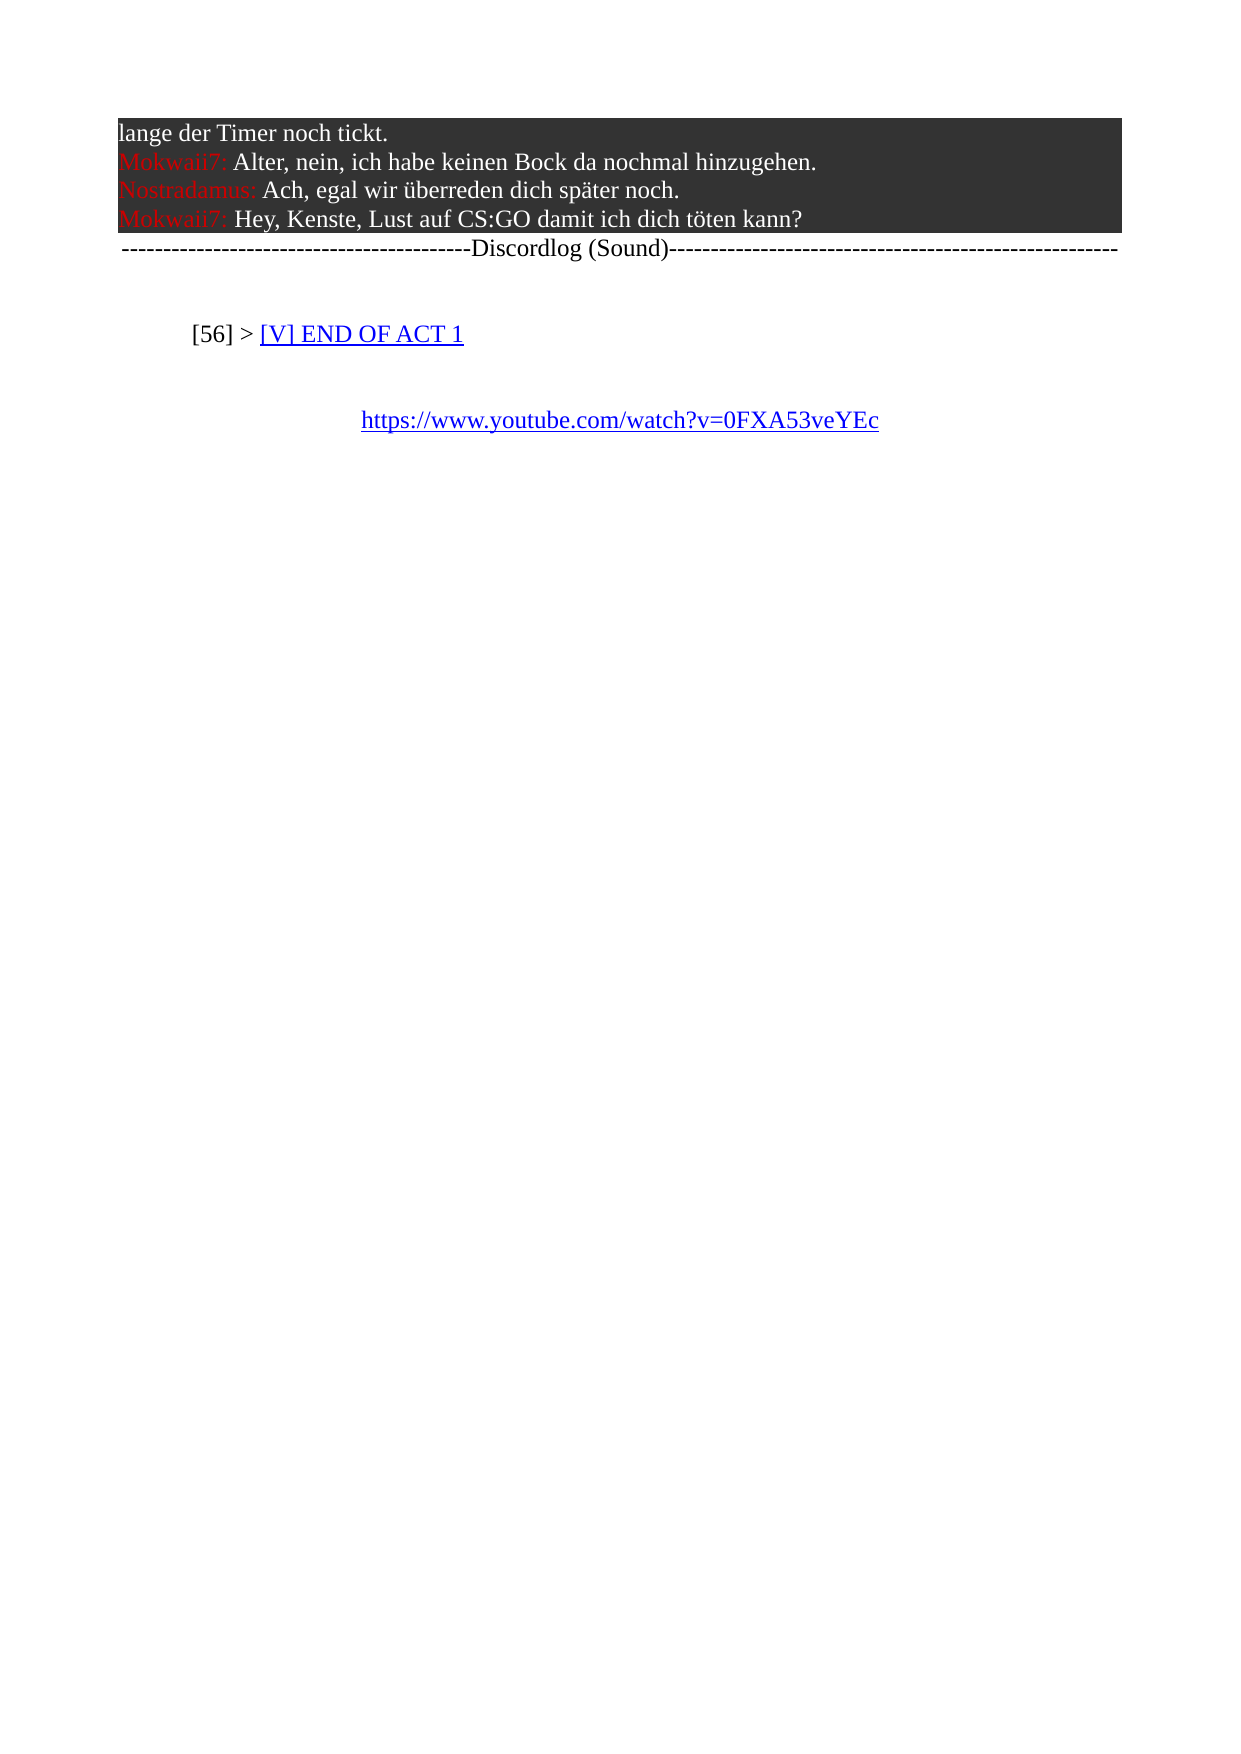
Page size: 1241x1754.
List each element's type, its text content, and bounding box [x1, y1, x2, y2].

text https://www.youtube.com/watch?v=0FXA53veYEc [118, 406, 1122, 434]
text Mokwaii7: Alter, nein, ich habe keinen Bock da nochmal hinzugehen. [118, 147, 1122, 176]
text lange der Timer noch tickt. [118, 118, 1122, 147]
text ------------------------------------------Discordlog (Sound)------------------------------------------------------ [118, 233, 1122, 262]
text Nostradamus: Ach, egal wir überreden dich später noch. [118, 176, 1122, 204]
text [56] > [V] END OF ACT 1 [118, 319, 1122, 348]
text Mokwaii7: Hey, Kenste, Lust auf CS:GO damit ich dich töten kann? [118, 204, 1122, 233]
